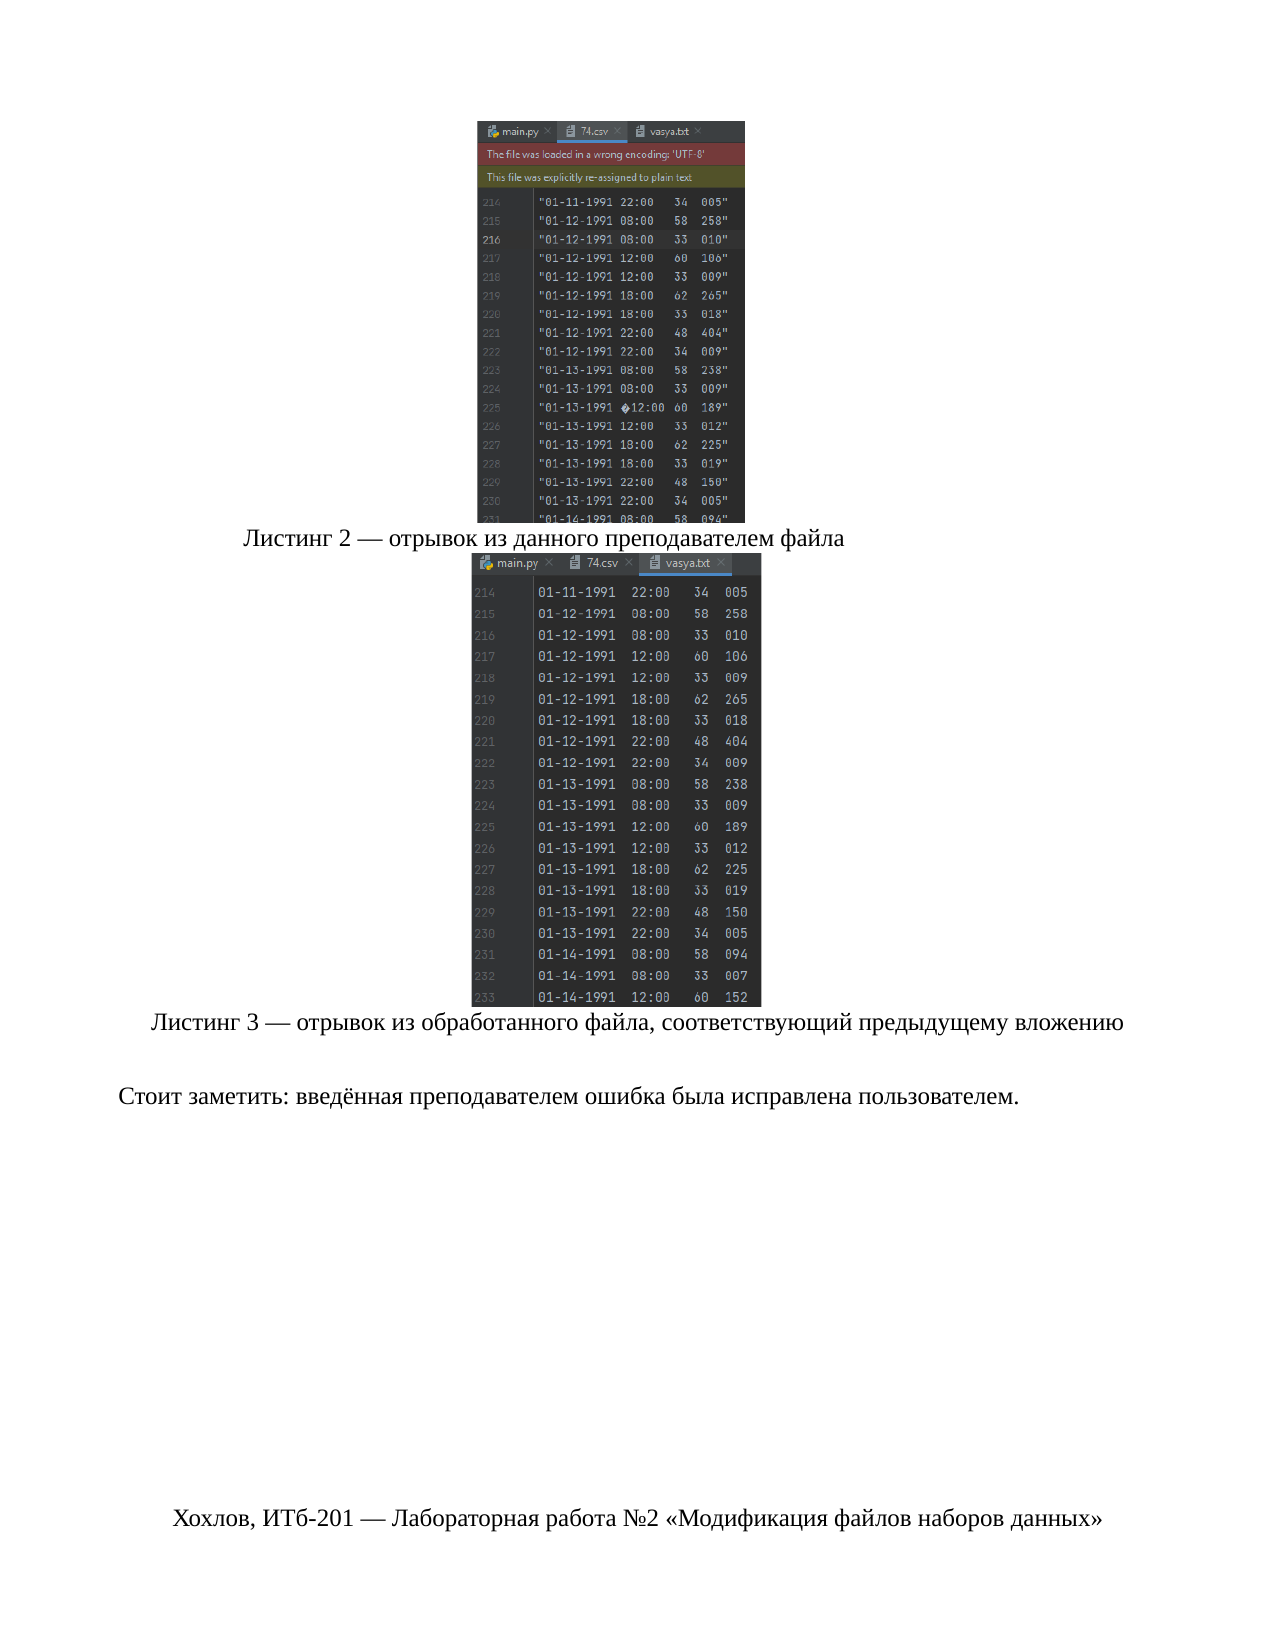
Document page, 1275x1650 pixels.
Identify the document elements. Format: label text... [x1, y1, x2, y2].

picture [477, 121, 745, 523]
text Стоит заметить: введённая преподавателем ошибка была исправлена пользователем. [118, 1081, 1157, 1110]
picture [471, 553, 762, 1007]
list Листинг 2 — отрывок из данного преподавателем файла [193, 118, 1157, 551]
text Листинг 3 — отрывок из обработанного файла, соответствующий предыдущему вложению [118, 589, 1157, 1036]
